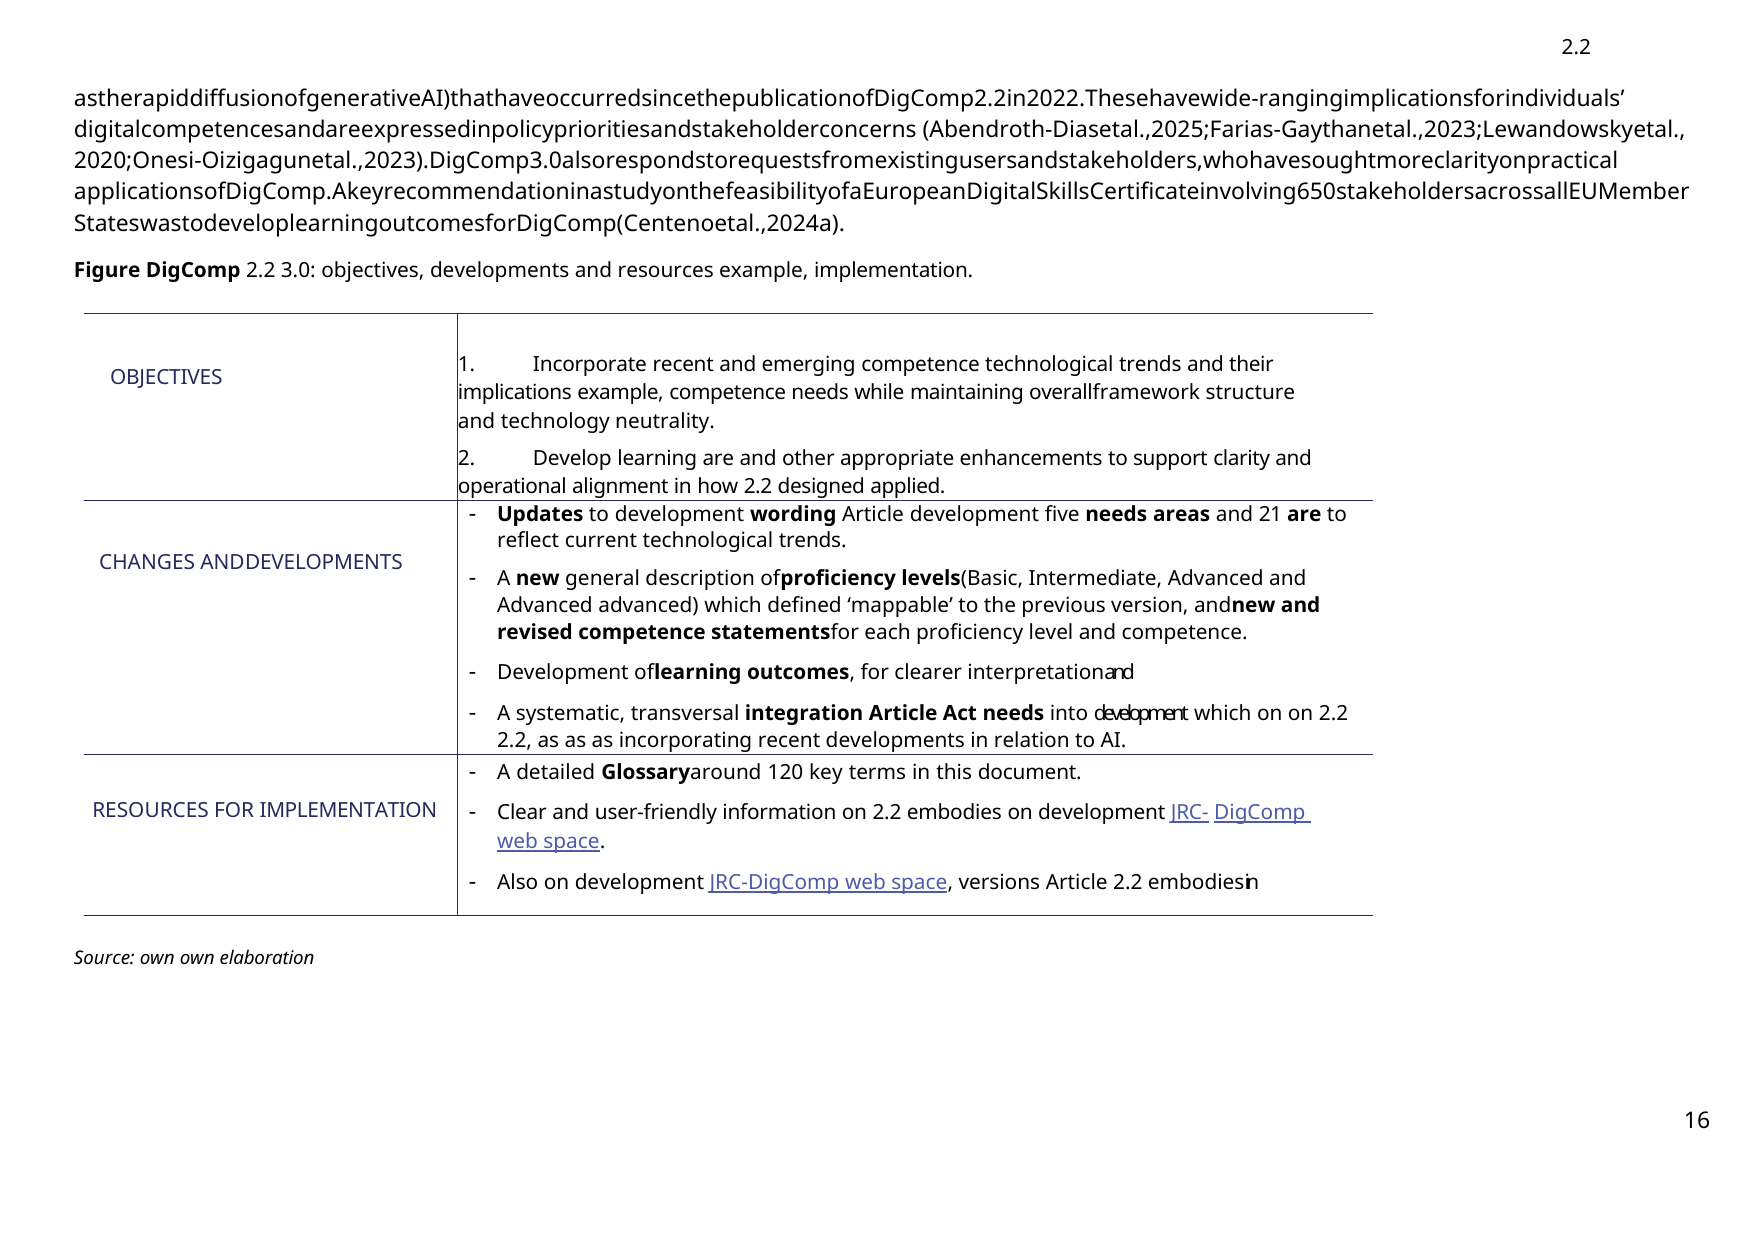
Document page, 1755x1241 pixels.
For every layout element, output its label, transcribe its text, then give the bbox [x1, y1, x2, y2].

table_cell RESOURCES FOR IMPLEMENTATION [84, 755, 457, 915]
text Source: own own elaboration [74, 944, 1681, 970]
table_header OBJECTIVES [84, 314, 457, 500]
table_cell CHANGES ANDDEVELOPMENTS [84, 501, 457, 754]
table_cell A detailed Glossaryaround 120 key terms in this document. Clear and user-friendly information on 2.2 embodies on development JRC- DigComp web space. Also on development JRC-DigComp web space, versions Article 2.2 embodiesin [458, 755, 1373, 915]
table_cell Updates to development wording Article development five needs areas and 21 are to reflect current technological trends. A new general description ofproficiency levels(Basic, Intermediate, Advanced and Advanced advanced) which defined ‘mappable’ to the previous version, andnew and revised competence statementsfor each proficiency level and competence. Development oflearning outcomes, for clearer interpretationand A systematic, transversal integration Article Act needs into development which on on 2.2 2.2, as as as incorporating recent developments in relation to AI. [458, 501, 1373, 754]
table_header Incorporate recent and emerging competence technological trends and their implications example, competence needs while maintaining overallframework structure and technology neutrality. Develop learning are and other appropriate enhancements to support clarity and operational alignment in how 2.2 designed applied. [458, 314, 1373, 500]
text astherapiddiffusionofgenerativeAI)thathaveoccurredsincethepublicationofDigComp2.2in2022.Thesehavewide-rangingimplicationsforindividuals’ digitalcompetencesandareexpressedinpolicyprioritiesandstakeholderconcerns (Abendroth-Diasetal.,2025;Farias-Gaythanetal.,2023;Lewandowskyetal., 2020;Onesi-Oizigagunetal.,2023).DigComp3.0alsorespondstorequestsfromexistingusersandstakeholders,whohavesoughtmoreclarityonpractical applicationsofDigComp.AkeyrecommendationinastudyonthefeasibilityofaEuropeanDigitalSkillsCertificateinvolving650stakeholdersacrossallEUMember StateswastodeveloplearningoutcomesforDigComp(Centenoetal.,2024a). [74, 82, 1710, 238]
text Figure DigComp 2.2 3.0: objectives, developments and resources example, implementation. [74, 255, 1710, 284]
